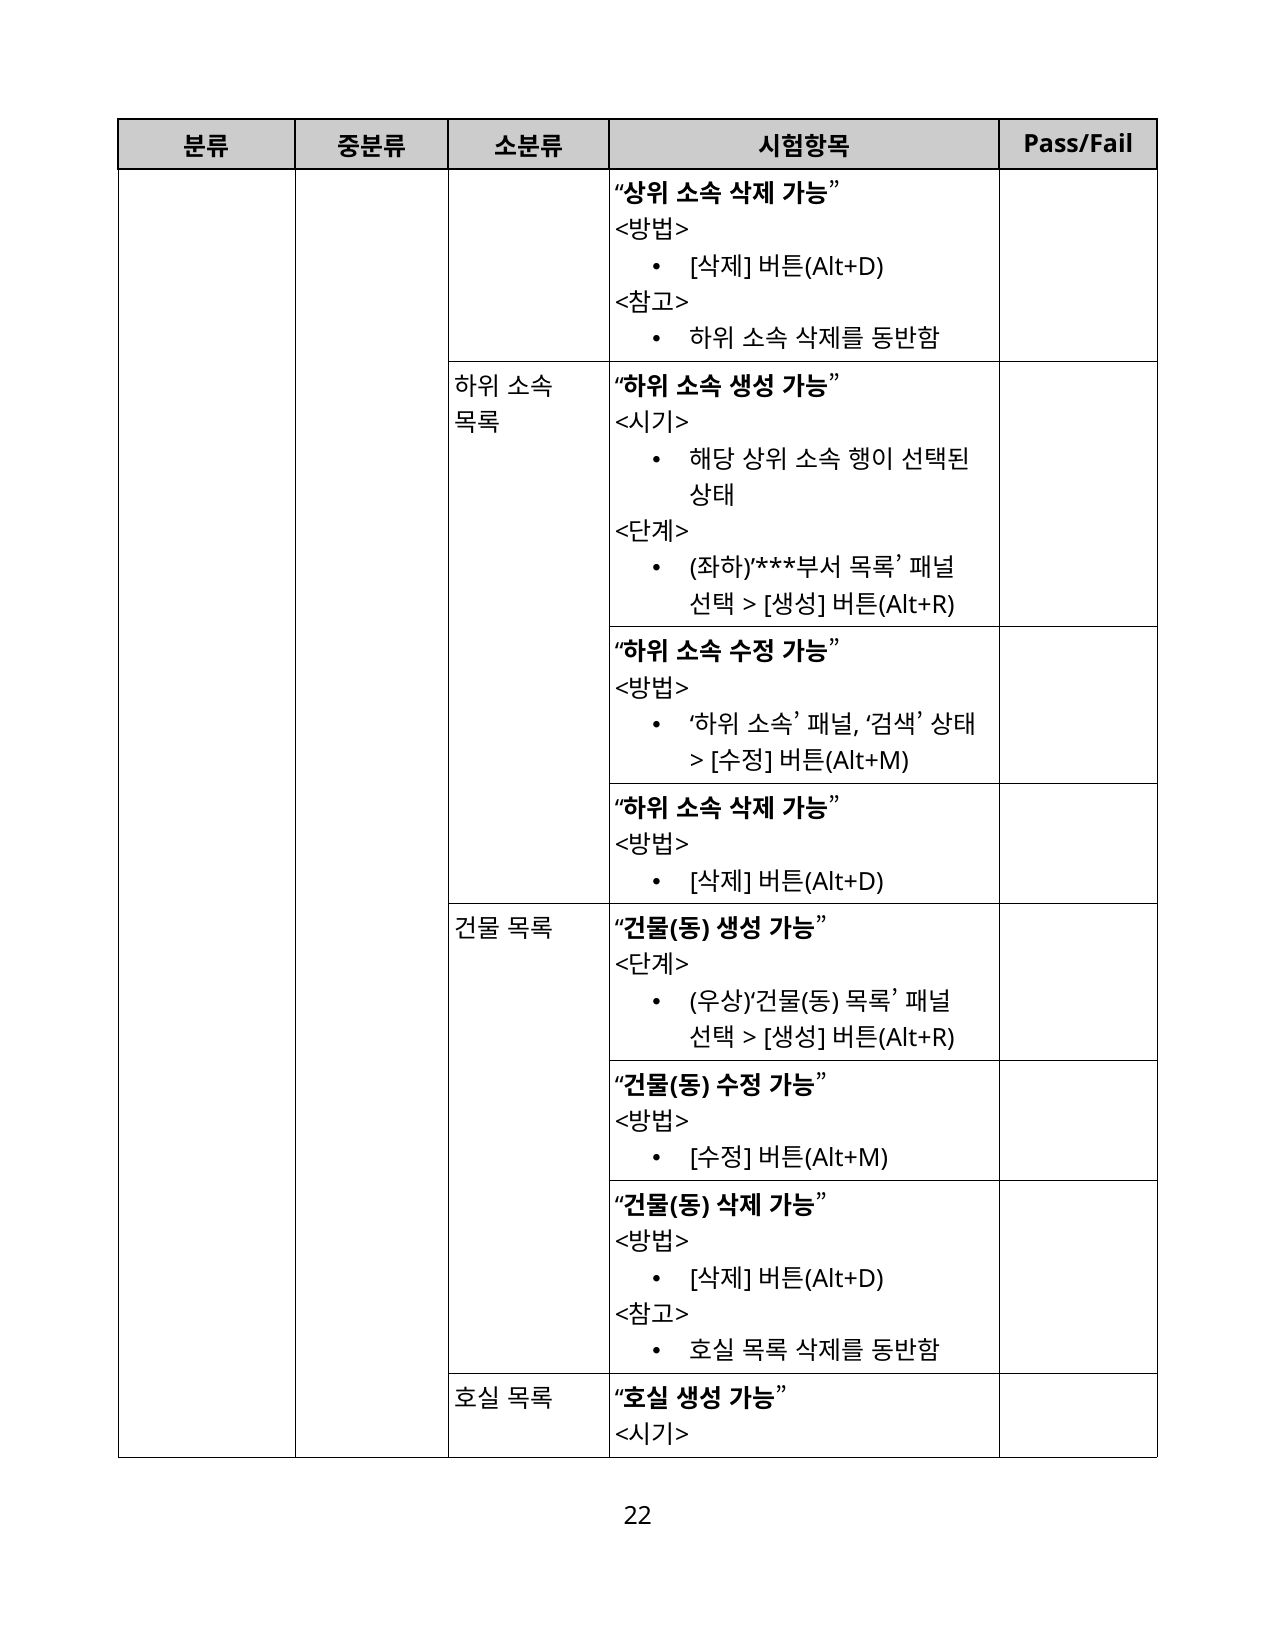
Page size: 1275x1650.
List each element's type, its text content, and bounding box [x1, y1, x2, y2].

table_cell [1000, 627, 1157, 783]
table_header Pass/Fail [1000, 120, 1156, 168]
table_cell “건물(동) 생성 가능” <단계> (우상)‘건물(동) 목록’ 패널 선택 > [생성] 버튼(Alt+R) [610, 904, 999, 1059]
table_cell 호실 목록 [449, 1374, 609, 1457]
table_cell “하위 소속 생성 가능” <시기> 해당 상위 소속 행이 선택된 상태 <단계> (좌하)’***부서 목록’ 패널 선택 > [생성] 버튼(Alt+R) [610, 362, 999, 626]
table_cell [1000, 784, 1157, 903]
table_header 분류 [119, 120, 294, 168]
table_cell [119, 170, 295, 1457]
table_cell [1000, 1061, 1157, 1180]
table_cell “하위 소속 수정 가능” <방법> ‘하위 소속’ 패널, ‘검색’ 상태 > [수정] 버튼(Alt+M) [610, 627, 999, 783]
table_header 소분류 [449, 120, 608, 168]
table_cell [1000, 362, 1157, 626]
table_cell [1000, 904, 1157, 1059]
table_cell [296, 170, 448, 1457]
table_cell [1000, 1374, 1157, 1457]
table_cell [449, 170, 609, 361]
table_cell “하위 소속 삭제 가능” <방법> [삭제] 버튼(Alt+D) [610, 784, 999, 903]
table_header 중분류 [296, 120, 447, 168]
table_header 시험항목 [610, 120, 998, 168]
table_cell [1000, 170, 1157, 361]
table_cell “건물(동) 수정 가능” <방법> [수정] 버튼(Alt+M) [610, 1061, 999, 1180]
table_cell “상위 소속 삭제 가능” <방법> [삭제] 버튼(Alt+D) <참고> 하위 소속 삭제를 동반함 [610, 170, 999, 361]
table_cell “호실 생성 가능” <시기> 해당 건물(동) 행이 목록에서 선택된 상태 <단계> (우하)’***호실 목록’ 패널 선택 > [생성] 버튼(Alt+R) [610, 1374, 999, 1457]
table_cell [1000, 1181, 1157, 1373]
table_cell “건물(동) 삭제 가능” <방법> [삭제] 버튼(Alt+D) <참고> 호실 목록 삭제를 동반함 [610, 1181, 999, 1373]
table_cell 하위 소속 목록 [449, 362, 609, 903]
table_cell 건물 목록 [449, 904, 609, 1373]
